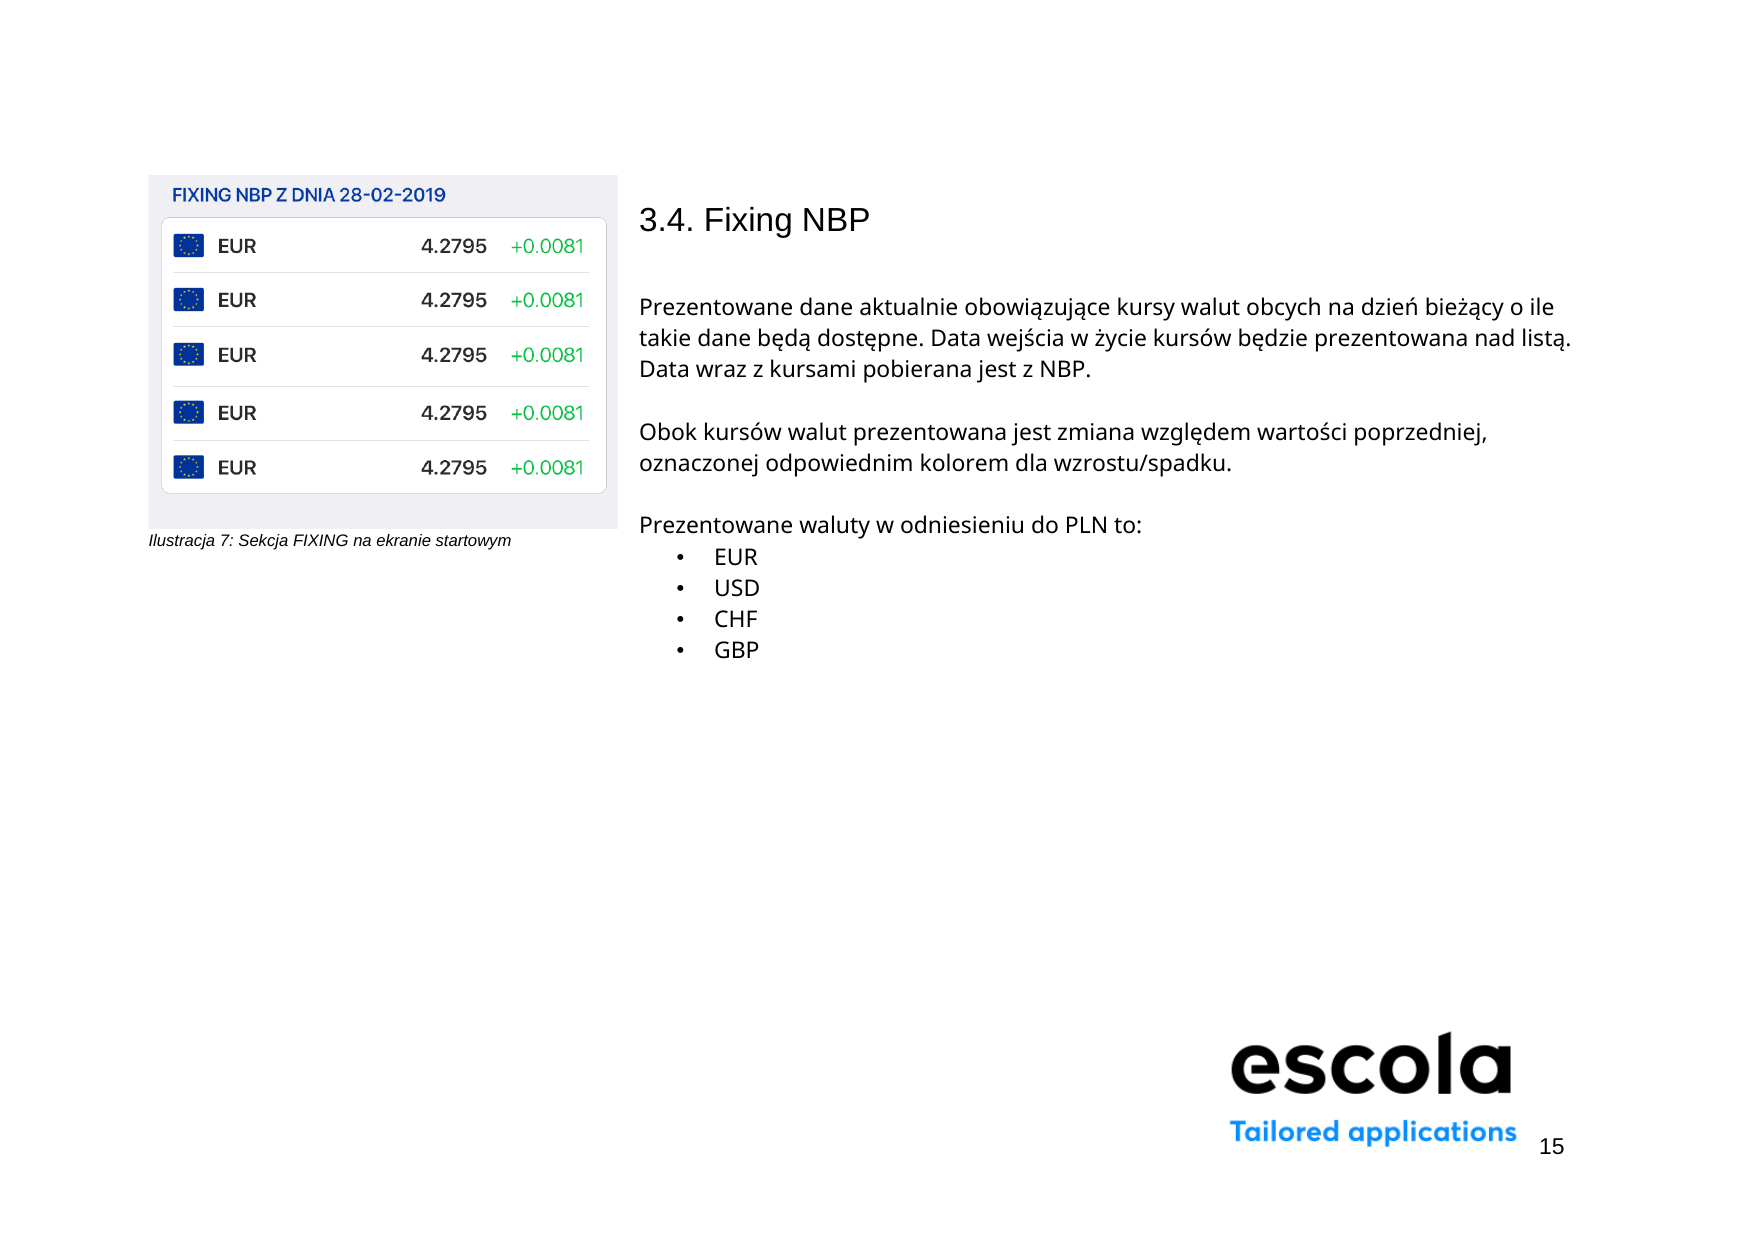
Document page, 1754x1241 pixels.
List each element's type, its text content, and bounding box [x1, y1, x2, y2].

picture [148, 175, 618, 529]
table_cell [139, 152, 628, 1011]
picture [1208, 1019, 1531, 1157]
table_cell 3.4. Fixing NBP Prezentowane dane aktualnie obowiązujące kursy walut obcych na dzień bieżący o ile takie dane będą dostępne. Data wejścia w życie kursów będzie prezentowana nad listą. Data wraz z kursami pobierana jest z NBP. Obok kursów walut prezentowana jest zmiana względem wartości poprzedniej, oznaczonej odpowiednim kolorem dla wzrostu/spadku. Prezentowane waluty w odniesieniu do PLN to: EUR USD CHF GBP [630, 152, 1596, 1011]
